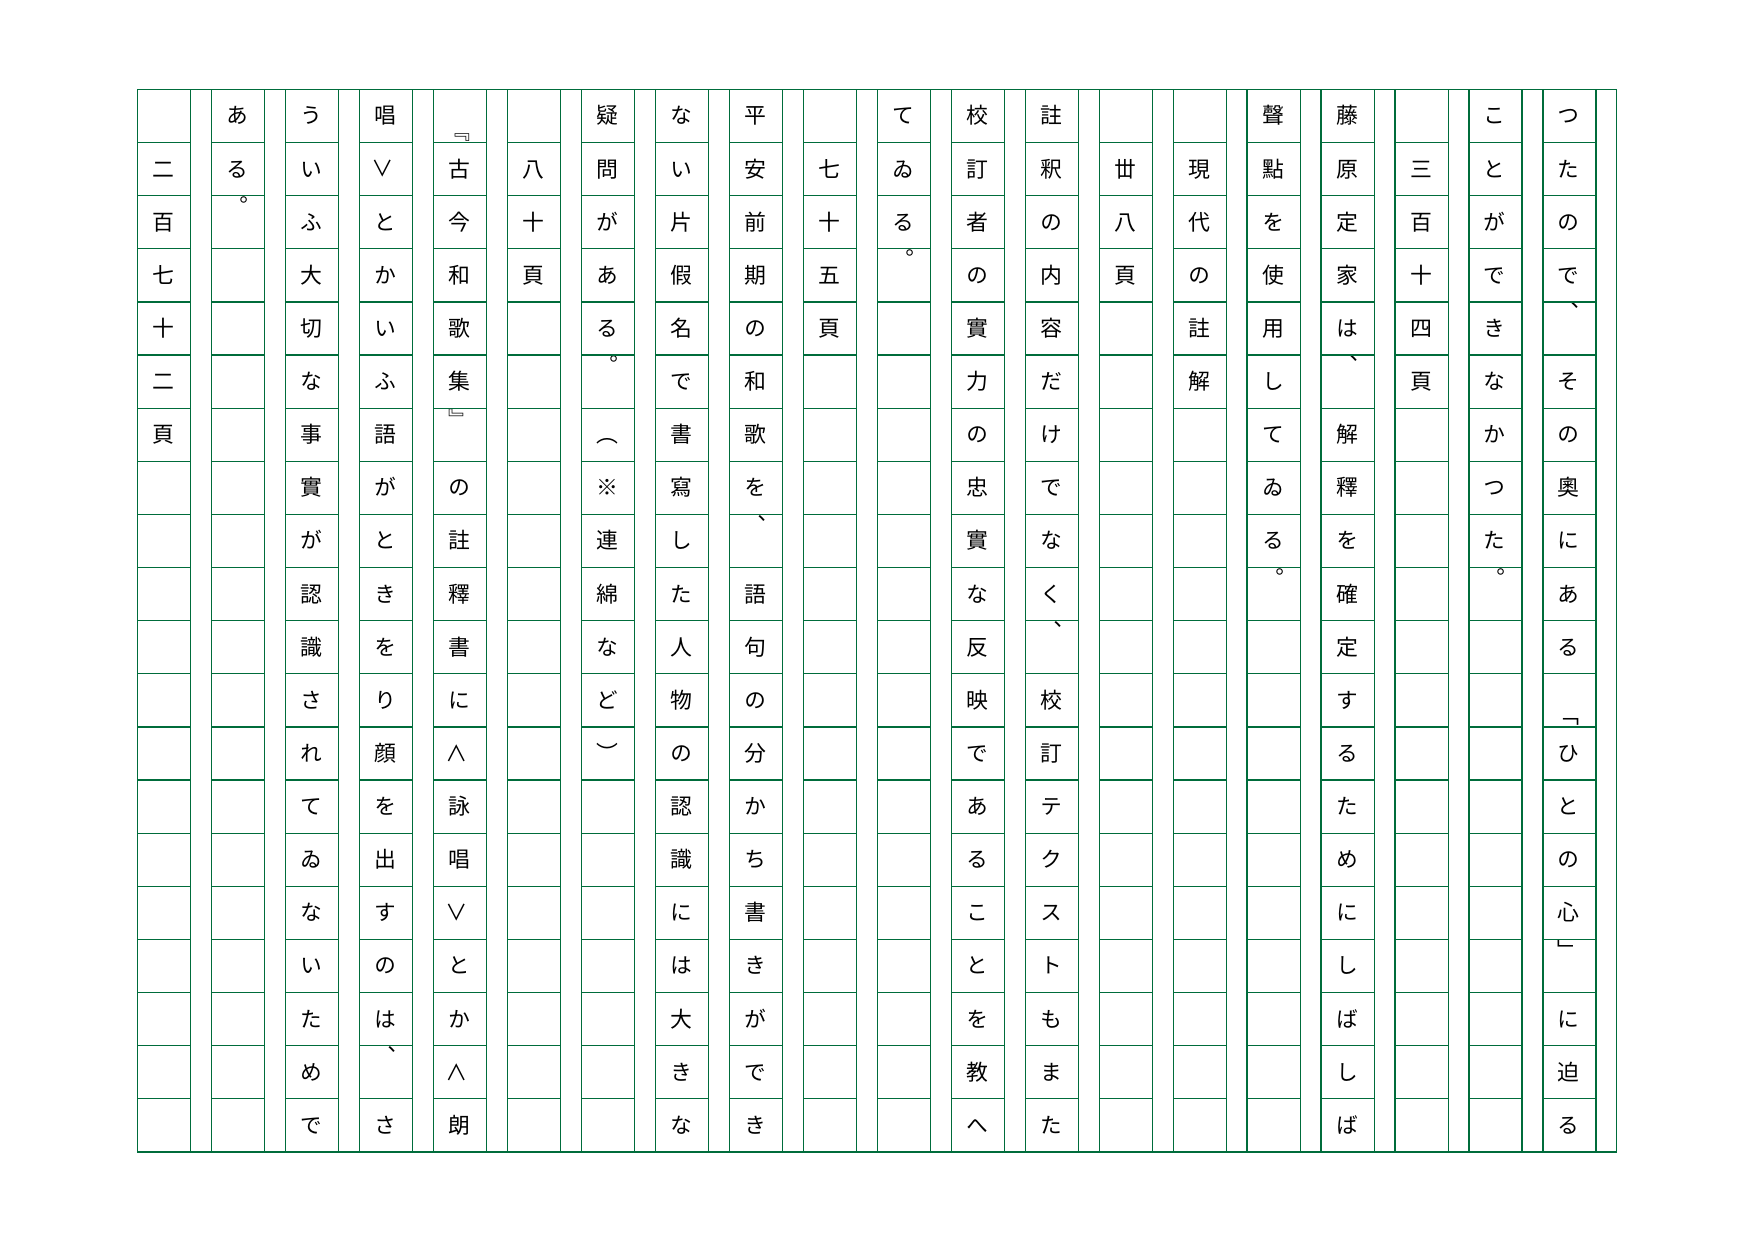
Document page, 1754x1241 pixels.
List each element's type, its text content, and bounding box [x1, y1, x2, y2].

text 十 [1396, 249, 1448, 301]
text 平安前期の和歌を、語句の分かち書きができない片假名で書寫した人物の認識には大きな疑問がある。（※連綿など） [582, 940, 634, 992]
text [1227, 90, 1246, 1151]
text 『古今和歌集』の註釋書に＜詠唱＞とか＜朗唱＞とかいふ語がときをり顔を出すのは、さういふ大切な事實が認識されてゐないためである。 [339, 90, 359, 1151]
text [138, 993, 190, 1045]
text 平安前期の和歌を、語句の分かち書きができない片假名で書寫した人物の認識には大きな疑問がある。（※連綿など） [730, 143, 782, 195]
text 『古今和歌集』の註釋書に＜詠唱＞とか＜朗唱＞とかいふ語がときをり顔を出すのは、さういふ大切な事實が認識されてゐないためである。 [286, 249, 338, 301]
text 註釈の内容だけでなく、校訂テクストもまた校訂者の實力の忠實な反映であることを教へ [952, 621, 1004, 673]
text 『古今和歌集』の註釋書に＜詠唱＞とか＜朗唱＞とかいふ語がときをり顔を出すのは、さういふ大切な事實が認識されてゐないためである。 [434, 834, 486, 886]
text 『古今和歌集』の註釋書に＜詠唱＞とか＜朗唱＞とかいふ語がときをり顔を出すのは、さういふ大切な事實が認識されてゐないためである。 [286, 621, 338, 673]
text 平安前期の和歌を、語句の分かち書きができない片假名で書寫した人物の認識には大きな疑問がある。（※連綿など） [730, 674, 782, 726]
text 頁 [1100, 249, 1152, 301]
text [138, 674, 190, 726]
text 『古今和歌集』の註釋書に＜詠唱＞とか＜朗唱＞とかいふ語がときをり顔を出すのは、さういふ大切な事實が認識されてゐないためである。 [360, 834, 412, 886]
text 藤原定家も、そして、以後の歌學者たちも、平安前期の和歌の基本構造を理解してゐなかつたので、その奧にある「ひとの心」に迫ることができなかつた。 [1470, 834, 1521, 886]
text 『古今和歌集』の註釋書に＜詠唱＞とか＜朗唱＞とかいふ語がときをり顔を出すのは、さういふ大切な事實が認識されてゐないためである。 [286, 515, 338, 567]
text 藤原定家は、解釋を確定するためにしばしば聲點を使用してゐる。 [1248, 621, 1300, 673]
text [508, 1099, 560, 1151]
text 『古今和歌集』の註釋書に＜詠唱＞とか＜朗唱＞とかいふ語がときをり顔を出すのは、さういふ大切な事實が認識されてゐないためである。 [434, 781, 486, 833]
text [878, 303, 930, 354]
text 『古今和歌集』の註釋書に＜詠唱＞とか＜朗唱＞とかいふ語がときをり顔を出すのは、さういふ大切な事實が認識されてゐないためである。 [434, 462, 486, 514]
text 『古今和歌集』の註釋書に＜詠唱＞とか＜朗唱＞とかいふ語がときをり顔を出すのは、さういふ大切な事實が認識されてゐないためである。 [286, 1046, 338, 1098]
text 『古今和歌集』の註釋書に＜詠唱＞とか＜朗唱＞とかいふ語がときをり顔を出すのは、さういふ大切な事實が認識されてゐないためである。 [212, 728, 264, 779]
text 『古今和歌集』の註釋書に＜詠唱＞とか＜朗唱＞とかいふ語がときをり顔を出すのは、さういふ大切な事實が認識されてゐないためである。 [360, 90, 412, 142]
text [1449, 90, 1468, 1151]
text 藤原定家は、解釋を確定するためにしばしば聲點を使用してゐる。 [1248, 728, 1300, 779]
text 註釈の内容だけでなく、校訂テクストもまた校訂者の實力の忠實な反映であることを教へ [1026, 409, 1078, 461]
text 藤原定家も、そして、以後の歌學者たちも、平安前期の和歌の基本構造を理解してゐなかつたので、その奧にある「ひとの心」に迫ることができなかつた。 [1544, 90, 1595, 142]
text 『古今和歌集』の註釋書に＜詠唱＞とか＜朗唱＞とかいふ語がときをり顔を出すのは、さういふ大切な事實が認識されてゐないためである。 [360, 781, 412, 833]
text 『古今和歌集』の註釋書に＜詠唱＞とか＜朗唱＞とかいふ語がときをり顔を出すのは、さういふ大切な事實が認識されてゐないためである。 [286, 356, 338, 408]
text [1396, 781, 1448, 833]
text 藤原定家も、そして、以後の歌學者たちも、平安前期の和歌の基本構造を理解してゐなかつたので、その奧にある「ひとの心」に迫ることができなかつた。 [1544, 728, 1595, 779]
text 平安前期の和歌を、語句の分かち書きができない片假名で書寫した人物の認識には大きな疑問がある。（※連綿など） [656, 887, 708, 939]
text 藤原定家は、解釋を確定するためにしばしば聲點を使用してゐる。 [1322, 1099, 1374, 1151]
text 註釈の内容だけでなく、校訂テクストもまた校訂者の實力の忠實な反映であることを教へ [1026, 356, 1078, 408]
text 註釈の内容だけでなく、校訂テクストもまた校訂者の實力の忠實な反映であることを教へ [952, 90, 1004, 142]
text 。 [878, 249, 930, 301]
text 註釈の内容だけでなく、校訂テクストもまた校訂者の實力の忠實な反映であることを教へ [1026, 993, 1078, 1045]
text [1174, 409, 1226, 461]
text [138, 90, 190, 142]
text [804, 834, 856, 886]
text 藤原定家も、そして、以後の歌學者たちも、平安前期の和歌の基本構造を理解してゐなかつたので、その奧にある「ひとの心」に迫ることができなかつた。 [1544, 993, 1595, 1045]
text 平安前期の和歌を、語句の分かち書きができない片假名で書寫した人物の認識には大きな疑問がある。（※連綿など） [582, 993, 634, 1045]
text [878, 940, 930, 992]
text 藤原定家も、そして、以後の歌學者たちも、平安前期の和歌の基本構造を理解してゐなかつたので、その奧にある「ひとの心」に迫ることができなかつた。 [1597, 90, 1616, 1151]
text [138, 462, 190, 514]
text 平安前期の和歌を、語句の分かち書きができない片假名で書寫した人物の認識には大きな疑問がある。（※連綿など） [656, 356, 708, 408]
text [1396, 462, 1448, 514]
text 『古今和歌集』の註釋書に＜詠唱＞とか＜朗唱＞とかいふ語がときをり顔を出すのは、さういふ大切な事實が認識されてゐないためである。 [212, 993, 264, 1045]
text 藤原定家は、解釋を確定するためにしばしば聲點を使用してゐる。 [1248, 196, 1300, 248]
text 『古今和歌集』の註釋書に＜詠唱＞とか＜朗唱＞とかいふ語がときをり顔を出すのは、さういふ大切な事實が認識されてゐないためである。 [360, 409, 412, 461]
text [1174, 462, 1226, 514]
text [1396, 887, 1448, 939]
text [878, 887, 930, 939]
text 藤原定家も、そして、以後の歌學者たちも、平安前期の和歌の基本構造を理解してゐなかつたので、その奧にある「ひとの心」に迫ることができなかつた。 [1470, 462, 1521, 514]
text 藤原定家も、そして、以後の歌學者たちも、平安前期の和歌の基本構造を理解してゐなかつたので、その奧にある「ひとの心」に迫ることができなかつた。 [1470, 621, 1521, 673]
text 平安前期の和歌を、語句の分かち書きができない片假名で書寫した人物の認識には大きな疑問がある。（※連綿など） [582, 1099, 634, 1151]
text 『古今和歌集』の註釋書に＜詠唱＞とか＜朗唱＞とかいふ語がときをり顔を出すのは、さういふ大切な事實が認識されてゐないためである。 [212, 90, 264, 142]
text 平安前期の和歌を、語句の分かち書きができない片假名で書寫した人物の認識には大きな疑問がある。（※連綿など） [656, 781, 708, 833]
text [878, 356, 930, 408]
text [508, 303, 560, 354]
text ゐ [878, 143, 930, 195]
text 註釈の内容だけでなく、校訂テクストもまた校訂者の實力の忠實な反映であることを教へ [1026, 462, 1078, 514]
text 註釈の内容だけでなく、校訂テクストもまた校訂者の實力の忠實な反映であることを教へ [952, 462, 1004, 514]
text 註釈の内容だけでなく、校訂テクストもまた校訂者の實力の忠實な反映であることを教へ [1026, 249, 1078, 301]
text 藤原定家は、解釋を確定するためにしばしば聲點を使用してゐる。 [1322, 621, 1374, 673]
text [1174, 728, 1226, 779]
text 平安前期の和歌を、語句の分かち書きができない片假名で書寫した人物の認識には大きな疑問がある。（※連綿など） [582, 249, 634, 301]
text 註釈の内容だけでなく、校訂テクストもまた校訂者の實力の忠實な反映であることを教へ [1026, 781, 1078, 833]
text 頁 [804, 303, 856, 354]
text 藤原定家も、そして、以後の歌學者たちも、平安前期の和歌の基本構造を理解してゐなかつたので、その奧にある「ひとの心」に迫ることができなかつた。 [1544, 303, 1595, 354]
text [508, 515, 560, 567]
text 平安前期の和歌を、語句の分かち書きができない片假名で書寫した人物の認識には大きな疑問がある。（※連綿など） [582, 1046, 634, 1098]
text 頁 [508, 249, 560, 301]
text [1174, 621, 1226, 673]
text 藤原定家は、解釋を確定するためにしばしば聲點を使用してゐる。 [1248, 515, 1300, 567]
text 註釈の内容だけでなく、校訂テクストもまた校訂者の實力の忠實な反映であることを教へ [952, 409, 1004, 461]
text て [878, 90, 930, 142]
text [804, 728, 856, 779]
text 藤原定家は、解釋を確定するためにしばしば聲點を使用してゐる。 [1248, 1099, 1300, 1151]
text [1100, 303, 1152, 354]
text 平安前期の和歌を、語句の分かち書きができない片假名で書寫した人物の認識には大きな疑問がある。（※連綿など） [656, 143, 708, 195]
text 『古今和歌集』の註釋書に＜詠唱＞とか＜朗唱＞とかいふ語がときをり顔を出すのは、さういふ大切な事實が認識されてゐないためである。 [212, 887, 264, 939]
text 『古今和歌集』の註釋書に＜詠唱＞とか＜朗唱＞とかいふ語がときをり顔を出すのは、さういふ大切な事實が認識されてゐないためである。 [360, 196, 412, 248]
text [138, 834, 190, 886]
text 註釈の内容だけでなく、校訂テクストもまた校訂者の實力の忠實な反映であることを教へ [1005, 90, 1025, 1151]
text [1100, 993, 1152, 1045]
text 藤原定家は、解釋を確定するためにしばしば聲點を使用してゐる。 [1248, 940, 1300, 992]
text 藤原定家は、解釋を確定するためにしばしば聲點を使用してゐる。 [1301, 90, 1320, 1151]
text [1174, 993, 1226, 1045]
text [1100, 515, 1152, 567]
text 藤原定家も、そして、以後の歌學者たちも、平安前期の和歌の基本構造を理解してゐなかつたので、その奧にある「ひとの心」に迫ることができなかつた。 [1544, 834, 1595, 886]
text 『古今和歌集』の註釋書に＜詠唱＞とか＜朗唱＞とかいふ語がときをり顔を出すのは、さういふ大切な事實が認識されてゐないためである。 [212, 462, 264, 514]
text 解 [1174, 356, 1226, 408]
text 丗 [1100, 143, 1152, 195]
text 藤原定家は、解釋を確定するためにしばしば聲點を使用してゐる。 [1322, 568, 1374, 620]
text 平安前期の和歌を、語句の分かち書きができない片假名で書寫した人物の認識には大きな疑問がある。（※連綿など） [783, 90, 803, 1151]
text 『古今和歌集』の註釋書に＜詠唱＞とか＜朗唱＞とかいふ語がときをり顔を出すのは、さういふ大切な事實が認識されてゐないためである。 [286, 462, 338, 514]
text 藤原定家は、解釋を確定するためにしばしば聲點を使用してゐる。 [1322, 781, 1374, 833]
text [508, 728, 560, 779]
text 藤原定家は、解釋を確定するためにしばしば聲點を使用してゐる。 [1322, 249, 1374, 301]
text 平安前期の和歌を、語句の分かち書きができない片假名で書寫した人物の認識には大きな疑問がある。（※連綿など） [730, 834, 782, 886]
text 註釈の内容だけでなく、校訂テクストもまた校訂者の實力の忠實な反映であることを教へ [1026, 728, 1078, 779]
text 藤原定家は、解釋を確定するためにしばしば聲點を使用してゐる。 [1248, 303, 1300, 354]
text 註釈の内容だけでなく、校訂テクストもまた校訂者の實力の忠實な反映であることを教へ [952, 887, 1004, 939]
text 藤原定家も、そして、以後の歌學者たちも、平安前期の和歌の基本構造を理解してゐなかつたので、その奧にある「ひとの心」に迫ることができなかつた。 [1470, 90, 1521, 142]
text 藤原定家は、解釋を確定するためにしばしば聲點を使用してゐる。 [1248, 409, 1300, 461]
text [508, 887, 560, 939]
text 藤原定家も、そして、以後の歌學者たちも、平安前期の和歌の基本構造を理解してゐなかつたので、その奧にある「ひとの心」に迫ることができなかつた。 [1544, 356, 1595, 408]
text 『古今和歌集』の註釋書に＜詠唱＞とか＜朗唱＞とかいふ語がときをり顔を出すのは、さういふ大切な事實が認識されてゐないためである。 [434, 621, 486, 673]
text [804, 674, 856, 726]
text [804, 887, 856, 939]
text 註釈の内容だけでなく、校訂テクストもまた校訂者の實力の忠實な反映であることを教へ [1026, 834, 1078, 886]
text [1174, 940, 1226, 992]
text 藤原定家も、そして、以後の歌學者たちも、平安前期の和歌の基本構造を理解してゐなかつたので、その奧にある「ひとの心」に迫ることができなかつた。 [1544, 462, 1595, 514]
text 平安前期の和歌を、語句の分かち書きができない片假名で書寫した人物の認識には大きな疑問がある。（※連綿など） [656, 409, 708, 461]
text 藤原定家も、そして、以後の歌學者たちも、平安前期の和歌の基本構造を理解してゐなかつたので、その奧にある「ひとの心」に迫ることができなかつた。 [1544, 621, 1595, 673]
text 『古今和歌集』の註釋書に＜詠唱＞とか＜朗唱＞とかいふ語がときをり顔を出すのは、さういふ大切な事實が認識されてゐないためである。 [212, 196, 264, 248]
text 『古今和歌集』の註釋書に＜詠唱＞とか＜朗唱＞とかいふ語がときをり顔を出すのは、さういふ大切な事實が認識されてゐないためである。 [360, 568, 412, 620]
text [804, 940, 856, 992]
text [804, 515, 856, 567]
text 藤原定家は、解釋を確定するためにしばしば聲點を使用してゐる。 [1322, 1046, 1374, 1098]
text 藤原定家も、そして、以後の歌學者たちも、平安前期の和歌の基本構造を理解してゐなかつたので、その奧にある「ひとの心」に迫ることができなかつた。 [1544, 249, 1595, 301]
text る [878, 196, 930, 248]
text 八 [508, 143, 560, 195]
text 藤原定家も、そして、以後の歌學者たちも、平安前期の和歌の基本構造を理解してゐなかつたので、その奧にある「ひとの心」に迫ることができなかつた。 [1470, 303, 1521, 354]
text [804, 1099, 856, 1151]
text [1174, 1046, 1226, 1098]
text 『古今和歌集』の註釋書に＜詠唱＞とか＜朗唱＞とかいふ語がときをり顔を出すのは、さういふ大切な事實が認識されてゐないためである。 [286, 303, 338, 354]
text 『古今和歌集』の註釋書に＜詠唱＞とか＜朗唱＞とかいふ語がときをり顔を出すのは、さういふ大切な事實が認識されてゐないためである。 [286, 196, 338, 248]
text 註釈の内容だけでなく、校訂テクストもまた校訂者の實力の忠實な反映であることを教へ [952, 196, 1004, 248]
text 『古今和歌集』の註釋書に＜詠唱＞とか＜朗唱＞とかいふ語がときをり顔を出すのは、さういふ大切な事實が認識されてゐないためである。 [286, 834, 338, 886]
text 藤原定家は、解釋を確定するためにしばしば聲點を使用してゐる。 [1248, 674, 1300, 726]
text 『古今和歌集』の註釋書に＜詠唱＞とか＜朗唱＞とかいふ語がときをり顔を出すのは、さういふ大切な事實が認識されてゐないためである。 [360, 515, 412, 567]
text [138, 1099, 190, 1151]
text 平安前期の和歌を、語句の分かち書きができない片假名で書寫した人物の認識には大きな疑問がある。（※連綿など） [656, 674, 708, 726]
text 平安前期の和歌を、語句の分かち書きができない片假名で書寫した人物の認識には大きな疑問がある。（※連綿など） [656, 1099, 708, 1151]
text [1396, 515, 1448, 567]
text [508, 940, 560, 992]
text 藤原定家は、解釋を確定するためにしばしば聲點を使用してゐる。 [1248, 568, 1300, 620]
text [1174, 568, 1226, 620]
text 註釈の内容だけでなく、校訂テクストもまた校訂者の實力の忠實な反映であることを教へ [952, 834, 1004, 886]
text [878, 409, 930, 461]
text [1396, 409, 1448, 461]
text 平安前期の和歌を、語句の分かち書きができない片假名で書寫した人物の認識には大きな疑問がある。（※連綿など） [582, 356, 634, 408]
text 『古今和歌集』の註釋書に＜詠唱＞とか＜朗唱＞とかいふ語がときをり顔を出すのは、さういふ大切な事實が認識されてゐないためである。 [360, 249, 412, 301]
text 平安前期の和歌を、語句の分かち書きができない片假名で書寫した人物の認識には大きな疑問がある。（※連綿など） [582, 143, 634, 195]
text 藤原定家も、そして、以後の歌學者たちも、平安前期の和歌の基本構造を理解してゐなかつたので、その奧にある「ひとの心」に迫ることができなかつた。 [1523, 90, 1542, 1151]
text 平安前期の和歌を、語句の分かち書きができない片假名で書寫した人物の認識には大きな疑問がある。（※連綿など） [730, 1099, 782, 1151]
text 十 [804, 196, 856, 248]
text 七 [804, 143, 856, 195]
text 平安前期の和歌を、語句の分かち書きができない片假名で書寫した人物の認識には大きな疑問がある。（※連綿など） [582, 409, 634, 461]
text 『古今和歌集』の註釋書に＜詠唱＞とか＜朗唱＞とかいふ語がときをり顔を出すのは、さういふ大切な事實が認識されてゐないためである。 [360, 1099, 412, 1151]
text 藤原定家は、解釋を確定するためにしばしば聲點を使用してゐる。 [1248, 887, 1300, 939]
text 藤原定家も、そして、以後の歌學者たちも、平安前期の和歌の基本構造を理解してゐなかつたので、その奧にある「ひとの心」に迫ることができなかつた。 [1544, 1046, 1595, 1098]
text [508, 1046, 560, 1098]
text 『古今和歌集』の註釋書に＜詠唱＞とか＜朗唱＞とかいふ語がときをり顔を出すのは、さういふ大切な事實が認識されてゐないためである。 [360, 621, 412, 673]
text [1174, 674, 1226, 726]
text 『古今和歌集』の註釋書に＜詠唱＞とか＜朗唱＞とかいふ語がときをり顔を出すのは、さういふ大切な事實が認識されてゐないためである。 [434, 993, 486, 1045]
text 平安前期の和歌を、語句の分かち書きができない片假名で書寫した人物の認識には大きな疑問がある。（※連綿など） [656, 1046, 708, 1098]
text 平安前期の和歌を、語句の分かち書きができない片假名で書寫した人物の認識には大きな疑問がある。（※連綿など） [656, 621, 708, 673]
text 藤原定家は、解釋を確定するためにしばしば聲點を使用してゐる。 [1248, 249, 1300, 301]
text 平安前期の和歌を、語句の分かち書きができない片假名で書寫した人物の認識には大きな疑問がある。（※連綿など） [730, 887, 782, 939]
text 『古今和歌集』の註釋書に＜詠唱＞とか＜朗唱＞とかいふ語がときをり顔を出すのは、さういふ大切な事實が認識されてゐないためである。 [286, 993, 338, 1045]
text [878, 462, 930, 514]
text 藤原定家も、そして、以後の歌學者たちも、平安前期の和歌の基本構造を理解してゐなかつたので、その奧にある「ひとの心」に迫ることができなかつた。 [1544, 940, 1595, 992]
text 三 [1396, 143, 1448, 195]
text [878, 621, 930, 673]
text 藤原定家も、そして、以後の歌學者たちも、平安前期の和歌の基本構造を理解してゐなかつたので、その奧にある「ひとの心」に迫ることができなかつた。 [1470, 781, 1521, 833]
text [931, 90, 951, 1151]
text [1174, 515, 1226, 567]
text 『古今和歌集』の註釋書に＜詠唱＞とか＜朗唱＞とかいふ語がときをり顔を出すのは、さういふ大切な事實が認識されてゐないためである。 [434, 674, 486, 726]
text 註釈の内容だけでなく、校訂テクストもまた校訂者の實力の忠實な反映であることを教へ [1026, 621, 1078, 673]
text 『古今和歌集』の註釋書に＜詠唱＞とか＜朗唱＞とかいふ語がときをり顔を出すのは、さういふ大切な事實が認識されてゐないためである。 [212, 1046, 264, 1098]
text 『古今和歌集』の註釋書に＜詠唱＞とか＜朗唱＞とかいふ語がときをり顔を出すのは、さういふ大切な事實が認識されてゐないためである。 [434, 515, 486, 567]
text [191, 90, 211, 1151]
text [878, 834, 930, 886]
text 『古今和歌集』の註釋書に＜詠唱＞とか＜朗唱＞とかいふ語がときをり顔を出すのは、さういふ大切な事實が認識されてゐないためである。 [212, 1099, 264, 1151]
text 『古今和歌集』の註釋書に＜詠唱＞とか＜朗唱＞とかいふ語がときをり顔を出すのは、さういふ大切な事實が認識されてゐないためである。 [212, 143, 264, 195]
text [508, 90, 560, 142]
text 八 [1100, 196, 1152, 248]
text 註釈の内容だけでなく、校訂テクストもまた校訂者の實力の忠實な反映であることを教へ [952, 993, 1004, 1045]
text 註釈の内容だけでなく、校訂テクストもまた校訂者の實力の忠實な反映であることを教へ [1079, 90, 1099, 1151]
text 藤原定家も、そして、以後の歌學者たちも、平安前期の和歌の基本構造を理解してゐなかつたので、その奧にある「ひとの心」に迫ることができなかつた。 [1470, 674, 1521, 726]
text 平安前期の和歌を、語句の分かち書きができない片假名で書寫した人物の認識には大きな疑問がある。（※連綿など） [582, 781, 634, 833]
text 註釈の内容だけでなく、校訂テクストもまた校訂者の實力の忠實な反映であることを教へ [952, 249, 1004, 301]
text 平安前期の和歌を、語句の分かち書きができない片假名で書寫した人物の認識には大きな疑問がある。（※連綿など） [730, 90, 782, 142]
text [804, 409, 856, 461]
text 十 [508, 196, 560, 248]
text 『古今和歌集』の註釋書に＜詠唱＞とか＜朗唱＞とかいふ語がときをり顔を出すのは、さういふ大切な事實が認識されてゐないためである。 [212, 674, 264, 726]
text [804, 90, 856, 142]
text 藤原定家は、解釋を確定するためにしばしば聲點を使用してゐる。 [1322, 143, 1374, 195]
text 平安前期の和歌を、語句の分かち書きができない片假名で書寫した人物の認識には大きな疑問がある。（※連綿など） [709, 90, 729, 1151]
text 平安前期の和歌を、語句の分かち書きができない片假名で書寫した人物の認識には大きな疑問がある。（※連綿など） [635, 90, 655, 1151]
text [1396, 1099, 1448, 1151]
text 藤原定家は、解釋を確定するためにしばしば聲點を使用してゐる。 [1248, 781, 1300, 833]
text 藤原定家も、そして、以後の歌學者たちも、平安前期の和歌の基本構造を理解してゐなかつたので、その奧にある「ひとの心」に迫ることができなかつた。 [1470, 143, 1521, 195]
text 註釈の内容だけでなく、校訂テクストもまた校訂者の實力の忠實な反映であることを教へ [952, 1046, 1004, 1098]
text 註釈の内容だけでなく、校訂テクストもまた校訂者の實力の忠實な反映であることを教へ [952, 781, 1004, 833]
text 『古今和歌集』の註釋書に＜詠唱＞とか＜朗唱＞とかいふ語がときをり顔を出すのは、さういふ大切な事實が認識されてゐないためである。 [212, 249, 264, 301]
text 藤原定家も、そして、以後の歌學者たちも、平安前期の和歌の基本構造を理解してゐなかつたので、その奧にある「ひとの心」に迫ることができなかつた。 [1470, 887, 1521, 939]
text [1100, 728, 1152, 779]
text 『古今和歌集』の註釋書に＜詠唱＞とか＜朗唱＞とかいふ語がときをり顔を出すのは、さういふ大切な事實が認識されてゐないためである。 [360, 940, 412, 992]
text 藤原定家も、そして、以後の歌學者たちも、平安前期の和歌の基本構造を理解してゐなかつたので、その奧にある「ひとの心」に迫ることができなかつた。 [1544, 143, 1595, 195]
text 平安前期の和歌を、語句の分かち書きができない片假名で書寫した人物の認識には大きな疑問がある。（※連綿など） [730, 515, 782, 567]
text [138, 621, 190, 673]
text 平安前期の和歌を、語句の分かち書きができない片假名で書寫した人物の認識には大きな疑問がある。（※連綿など） [582, 462, 634, 514]
text 平安前期の和歌を、語句の分かち書きができない片假名で書寫した人物の認識には大きな疑問がある。（※連綿など） [730, 249, 782, 301]
text 藤原定家は、解釋を確定するためにしばしば聲點を使用してゐる。 [1248, 993, 1300, 1045]
text 註釈の内容だけでなく、校訂テクストもまた校訂者の實力の忠實な反映であることを教へ [1026, 1099, 1078, 1151]
text [857, 90, 877, 1151]
text 『古今和歌集』の註釋書に＜詠唱＞とか＜朗唱＞とかいふ語がときをり顔を出すのは、さういふ大切な事實が認識されてゐないためである。 [212, 834, 264, 886]
text [1396, 90, 1448, 142]
text 平安前期の和歌を、語句の分かち書きができない片假名で書寫した人物の認識には大きな疑問がある。（※連綿など） [656, 993, 708, 1045]
text 平安前期の和歌を、語句の分かち書きができない片假名で書寫した人物の認識には大きな疑問がある。（※連綿など） [582, 887, 634, 939]
text [1100, 356, 1152, 408]
text [1100, 834, 1152, 886]
text [508, 834, 560, 886]
text 平安前期の和歌を、語句の分かち書きができない片假名で書寫した人物の認識には大きな疑問がある。（※連綿など） [730, 356, 782, 408]
text 『古今和歌集』の註釋書に＜詠唱＞とか＜朗唱＞とかいふ語がときをり顔を出すのは、さういふ大切な事實が認識されてゐないためである。 [434, 728, 486, 779]
text 藤原定家も、そして、以後の歌學者たちも、平安前期の和歌の基本構造を理解してゐなかつたので、その奧にある「ひとの心」に迫ることができなかつた。 [1470, 196, 1521, 248]
text 『古今和歌集』の註釋書に＜詠唱＞とか＜朗唱＞とかいふ語がときをり顔を出すのは、さういふ大切な事實が認識されてゐないためである。 [286, 1099, 338, 1151]
text 『古今和歌集』の註釋書に＜詠唱＞とか＜朗唱＞とかいふ語がときをり顔を出すのは、さういふ大切な事實が認識されてゐないためである。 [286, 781, 338, 833]
text [1100, 409, 1152, 461]
text 藤原定家は、解釋を確定するためにしばしば聲點を使用してゐる。 [1248, 356, 1300, 408]
text 『古今和歌集』の註釋書に＜詠唱＞とか＜朗唱＞とかいふ語がときをり顔を出すのは、さういふ大切な事實が認識されてゐないためである。 [434, 249, 486, 301]
text 藤原定家は、解釋を確定するためにしばしば聲點を使用してゐる。 [1375, 90, 1394, 1151]
text 註釈の内容だけでなく、校訂テクストもまた校訂者の實力の忠實な反映であることを教へ [1026, 515, 1078, 567]
text 平安前期の和歌を、語句の分かち書きができない片假名で書寫した人物の認識には大きな疑問がある。（※連綿など） [656, 196, 708, 248]
text 註釈の内容だけでなく、校訂テクストもまた校訂者の實力の忠實な反映であることを教へ [1026, 303, 1078, 354]
text 註釈の内容だけでなく、校訂テクストもまた校訂者の實力の忠實な反映であることを教へ [1026, 143, 1078, 195]
text [138, 1046, 190, 1098]
text 『古今和歌集』の註釋書に＜詠唱＞とか＜朗唱＞とかいふ語がときをり顔を出すのは、さういふ大切な事實が認識されてゐないためである。 [434, 568, 486, 620]
text [1396, 834, 1448, 886]
text 平安前期の和歌を、語句の分かち書きができない片假名で書寫した人物の認識には大きな疑問がある。（※連綿など） [582, 621, 634, 673]
text 藤原定家は、解釋を確定するためにしばしば聲點を使用してゐる。 [1322, 515, 1374, 567]
text 『古今和歌集』の註釋書に＜詠唱＞とか＜朗唱＞とかいふ語がときをり顔を出すのは、さういふ大切な事實が認識されてゐないためである。 [212, 356, 264, 408]
text 『古今和歌集』の註釋書に＜詠唱＞とか＜朗唱＞とかいふ語がときをり顔を出すのは、さういふ大切な事實が認識されてゐないためである。 [434, 887, 486, 939]
text 『古今和歌集』の註釋書に＜詠唱＞とか＜朗唱＞とかいふ語がときをり顔を出すのは、さういふ大切な事實が認識されてゐないためである。 [212, 781, 264, 833]
text 現 [1174, 143, 1226, 195]
text [878, 568, 930, 620]
text 平安前期の和歌を、語句の分かち書きができない片假名で書寫した人物の認識には大きな疑問がある。（※連綿など） [582, 728, 634, 779]
text 七 [138, 249, 190, 301]
text 平安前期の和歌を、語句の分かち書きができない片假名で書寫した人物の認識には大きな疑問がある。（※連綿など） [656, 940, 708, 992]
text 平安前期の和歌を、語句の分かち書きができない片假名で書寫した人物の認識には大きな疑問がある。（※連綿など） [730, 462, 782, 514]
text 藤原定家は、解釋を確定するためにしばしば聲點を使用してゐる。 [1322, 303, 1374, 354]
text 平安前期の和歌を、語句の分かち書きができない片假名で書寫した人物の認識には大きな疑問がある。（※連綿など） [656, 249, 708, 301]
text 『古今和歌集』の註釋書に＜詠唱＞とか＜朗唱＞とかいふ語がときをり顔を出すのは、さういふ大切な事實が認識されてゐないためである。 [413, 90, 433, 1151]
text 五 [804, 249, 856, 301]
text [878, 993, 930, 1045]
text 藤原定家も、そして、以後の歌學者たちも、平安前期の和歌の基本構造を理解してゐなかつたので、その奧にある「ひとの心」に迫ることができなかつた。 [1544, 674, 1595, 726]
text [804, 781, 856, 833]
text [1396, 728, 1448, 779]
text 『古今和歌集』の註釋書に＜詠唱＞とか＜朗唱＞とかいふ語がときをり顔を出すのは、さういふ大切な事實が認識されてゐないためである。 [212, 940, 264, 992]
text 『古今和歌集』の註釋書に＜詠唱＞とか＜朗唱＞とかいふ語がときをり顔を出すのは、さういふ大切な事實が認識されてゐないためである。 [360, 674, 412, 726]
text 藤原定家も、そして、以後の歌學者たちも、平安前期の和歌の基本構造を理解してゐなかつたので、その奧にある「ひとの心」に迫ることができなかつた。 [1470, 568, 1521, 620]
text 平安前期の和歌を、語句の分かち書きができない片假名で書寫した人物の認識には大きな疑問がある。（※連綿など） [656, 90, 708, 142]
text [508, 781, 560, 833]
text 平安前期の和歌を、語句の分かち書きができない片假名で書寫した人物の認識には大きな疑問がある。（※連綿など） [582, 674, 634, 726]
text 藤原定家も、そして、以後の歌學者たちも、平安前期の和歌の基本構造を理解してゐなかつたので、その奧にある「ひとの心」に迫ることができなかつた。 [1470, 515, 1521, 567]
text [1100, 940, 1152, 992]
text [1396, 674, 1448, 726]
text [138, 940, 190, 992]
text [508, 356, 560, 408]
text 註釈の内容だけでなく、校訂テクストもまた校訂者の實力の忠實な反映であることを教へ [952, 728, 1004, 779]
text 『古今和歌集』の註釋書に＜詠唱＞とか＜朗唱＞とかいふ語がときをり顔を出すのは、さういふ大切な事實が認識されてゐないためである。 [360, 303, 412, 354]
text [138, 728, 190, 779]
text 『古今和歌集』の註釋書に＜詠唱＞とか＜朗唱＞とかいふ語がときをり顔を出すのは、さういふ大切な事實が認識されてゐないためである。 [286, 887, 338, 939]
text 藤原定家も、そして、以後の歌學者たちも、平安前期の和歌の基本構造を理解してゐなかつたので、その奧にある「ひとの心」に迫ることができなかつた。 [1470, 249, 1521, 301]
text [804, 356, 856, 408]
text 藤原定家は、解釋を確定するためにしばしば聲點を使用してゐる。 [1322, 196, 1374, 248]
text [1174, 90, 1226, 142]
text 藤原定家も、そして、以後の歌學者たちも、平安前期の和歌の基本構造を理解してゐなかつたので、その奧にある「ひとの心」に迫ることができなかつた。 [1470, 356, 1521, 408]
text [1100, 781, 1152, 833]
text [138, 568, 190, 620]
text 註釈の内容だけでなく、校訂テクストもまた校訂者の實力の忠實な反映であることを教へ [1026, 1046, 1078, 1098]
text [878, 674, 930, 726]
text 『古今和歌集』の註釋書に＜詠唱＞とか＜朗唱＞とかいふ語がときをり顔を出すのは、さういふ大切な事實が認識されてゐないためである。 [434, 90, 486, 142]
text 平安前期の和歌を、語句の分かち書きができない片假名で書寫した人物の認識には大きな疑問がある。（※連綿など） [730, 409, 782, 461]
text 藤原定家も、そして、以後の歌學者たちも、平安前期の和歌の基本構造を理解してゐなかつたので、その奧にある「ひとの心」に迫ることができなかつた。 [1470, 728, 1521, 779]
text [804, 568, 856, 620]
text 註釈の内容だけでなく、校訂テクストもまた校訂者の實力の忠實な反映であることを教へ [952, 568, 1004, 620]
text 藤原定家も、そして、以後の歌學者たちも、平安前期の和歌の基本構造を理解してゐなかつたので、その奧にある「ひとの心」に迫ることができなかつた。 [1544, 1099, 1595, 1151]
text [1174, 781, 1226, 833]
text [1396, 940, 1448, 992]
text 註釈の内容だけでなく、校訂テクストもまた校訂者の實力の忠實な反映であることを教へ [1026, 196, 1078, 248]
text [878, 515, 930, 567]
text 註釈の内容だけでなく、校訂テクストもまた校訂者の實力の忠實な反映であることを教へ [1026, 90, 1078, 142]
text [1100, 462, 1152, 514]
text 平安前期の和歌を、語句の分かち書きができない片假名で書寫した人物の認識には大きな疑問がある。（※連綿など） [656, 568, 708, 620]
text 平安前期の和歌を、語句の分かち書きができない片假名で書寫した人物の認識には大きな疑問がある。（※連綿など） [730, 303, 782, 354]
text 註釈の内容だけでなく、校訂テクストもまた校訂者の實力の忠實な反映であることを教へ [952, 940, 1004, 992]
text 藤原定家は、解釋を確定するためにしばしば聲點を使用してゐる。 [1322, 728, 1374, 779]
text [1174, 887, 1226, 939]
text [508, 674, 560, 726]
text 藤原定家は、解釋を確定するためにしばしば聲點を使用してゐる。 [1322, 409, 1374, 461]
text 『古今和歌集』の註釋書に＜詠唱＞とか＜朗唱＞とかいふ語がときをり顔を出すのは、さういふ大切な事實が認識されてゐないためである。 [434, 143, 486, 195]
text 藤原定家も、そして、以後の歌學者たちも、平安前期の和歌の基本構造を理解してゐなかつたので、その奧にある「ひとの心」に迫ることができなかつた。 [1544, 196, 1595, 248]
text 平安前期の和歌を、語句の分かち書きができない片假名で書寫した人物の認識には大きな疑問がある。（※連綿など） [582, 196, 634, 248]
text 藤原定家は、解釋を確定するためにしばしば聲點を使用してゐる。 [1322, 462, 1374, 514]
text 『古今和歌集』の註釋書に＜詠唱＞とか＜朗唱＞とかいふ語がときをり顔を出すのは、さういふ大切な事實が認識されてゐないためである。 [286, 409, 338, 461]
text [1100, 90, 1152, 142]
text 『古今和歌集』の註釋書に＜詠唱＞とか＜朗唱＞とかいふ語がときをり顔を出すのは、さういふ大切な事實が認識されてゐないためである。 [212, 409, 264, 461]
text [1100, 887, 1152, 939]
text 『古今和歌集』の註釋書に＜詠唱＞とか＜朗唱＞とかいふ語がときをり顔を出すのは、さういふ大切な事實が認識されてゐないためである。 [360, 993, 412, 1045]
text [508, 568, 560, 620]
text 『古今和歌集』の註釋書に＜詠唱＞とか＜朗唱＞とかいふ語がときをり顔を出すのは、さういふ大切な事實が認識されてゐないためである。 [434, 1099, 486, 1151]
text 『古今和歌集』の註釋書に＜詠唱＞とか＜朗唱＞とかいふ語がときをり顔を出すのは、さういふ大切な事實が認識されてゐないためである。 [286, 940, 338, 992]
text 頁 [1396, 356, 1448, 408]
text 藤原定家は、解釋を確定するためにしばしば聲點を使用してゐる。 [1322, 90, 1374, 142]
text 註釈の内容だけでなく、校訂テクストもまた校訂者の實力の忠實な反映であることを教へ [952, 303, 1004, 354]
text 註釈の内容だけでなく、校訂テクストもまた校訂者の實力の忠實な反映であることを教へ [952, 674, 1004, 726]
text [138, 781, 190, 833]
text 平安前期の和歌を、語句の分かち書きができない片假名で書寫した人物の認識には大きな疑問がある。（※連綿など） [656, 834, 708, 886]
text [804, 1046, 856, 1098]
text 註釈の内容だけでなく、校訂テクストもまた校訂者の實力の忠實な反映であることを教へ [952, 143, 1004, 195]
text 平安前期の和歌を、語句の分かち書きができない片假名で書寫した人物の認識には大きな疑問がある。（※連綿など） [656, 303, 708, 354]
text 藤原定家も、そして、以後の歌學者たちも、平安前期の和歌の基本構造を理解してゐなかつたので、その奧にある「ひとの心」に迫ることができなかつた。 [1470, 1099, 1521, 1151]
text 平安前期の和歌を、語句の分かち書きができない片假名で書寫した人物の認識には大きな疑問がある。（※連綿など） [730, 781, 782, 833]
text [1174, 1099, 1226, 1151]
text [1396, 621, 1448, 673]
text [804, 462, 856, 514]
text 『古今和歌集』の註釋書に＜詠唱＞とか＜朗唱＞とかいふ語がときをり顔を出すのは、さういふ大切な事實が認識されてゐないためである。 [265, 90, 285, 1151]
text 藤原定家も、そして、以後の歌學者たちも、平安前期の和歌の基本構造を理解してゐなかつたので、その奧にある「ひとの心」に迫ることができなかつた。 [1470, 993, 1521, 1045]
text [508, 409, 560, 461]
text 『古今和歌集』の註釋書に＜詠唱＞とか＜朗唱＞とかいふ語がときをり顔を出すのは、さういふ大切な事實が認識されてゐないためである。 [212, 303, 264, 354]
text 平安前期の和歌を、語句の分かち書きができない片假名で書寫した人物の認識には大きな疑問がある。（※連綿など） [730, 196, 782, 248]
text 二 [138, 356, 190, 408]
text 百 [1396, 196, 1448, 248]
text 註釈の内容だけでなく、校訂テクストもまた校訂者の實力の忠實な反映であることを教へ [1026, 674, 1078, 726]
text [804, 621, 856, 673]
text [878, 781, 930, 833]
text 四 [1396, 303, 1448, 354]
text 藤原定家も、そして、以後の歌學者たちも、平安前期の和歌の基本構造を理解してゐなかつたので、その奧にある「ひとの心」に迫ることができなかつた。 [1544, 781, 1595, 833]
text 平安前期の和歌を、語句の分かち書きができない片假名で書寫した人物の認識には大きな疑問がある。（※連綿など） [730, 728, 782, 779]
text [1100, 568, 1152, 620]
text 『古今和歌集』の註釋書に＜詠唱＞とか＜朗唱＞とかいふ語がときをり顔を出すのは、さういふ大切な事實が認識されてゐないためである。 [286, 728, 338, 779]
text 平安前期の和歌を、語句の分かち書きができない片假名で書寫した人物の認識には大きな疑問がある。（※連綿など） [656, 728, 708, 779]
text [508, 621, 560, 673]
text 『古今和歌集』の註釋書に＜詠唱＞とか＜朗唱＞とかいふ語がときをり顔を出すのは、さういふ大切な事實が認識されてゐないためである。 [360, 462, 412, 514]
text 藤原定家は、解釋を確定するためにしばしば聲點を使用してゐる。 [1322, 834, 1374, 886]
text [878, 728, 930, 779]
text 十 [138, 303, 190, 354]
text 百 [138, 196, 190, 248]
text [508, 993, 560, 1045]
text [1396, 993, 1448, 1045]
text 平安前期の和歌を、語句の分かち書きができない片假名で書寫した人物の認識には大きな疑問がある。（※連綿など） [656, 515, 708, 567]
text 平安前期の和歌を、語句の分かち書きができない片假名で書寫した人物の認識には大きな疑問がある。（※連綿など） [730, 1046, 782, 1098]
text [1153, 90, 1173, 1151]
text 藤原定家も、そして、以後の歌學者たちも、平安前期の和歌の基本構造を理解してゐなかつたので、その奧にある「ひとの心」に迫ることができなかつた。 [1544, 887, 1595, 939]
text 『古今和歌集』の註釋書に＜詠唱＞とか＜朗唱＞とかいふ語がときをり顔を出すのは、さういふ大切な事實が認識されてゐないためである。 [487, 90, 507, 1151]
text [1100, 674, 1152, 726]
text 藤原定家も、そして、以後の歌學者たちも、平安前期の和歌の基本構造を理解してゐなかつたので、その奧にある「ひとの心」に迫ることができなかつた。 [1470, 1046, 1521, 1098]
text 藤原定家は、解釋を確定するためにしばしば聲點を使用してゐる。 [1322, 674, 1374, 726]
text 『古今和歌集』の註釋書に＜詠唱＞とか＜朗唱＞とかいふ語がときをり顔を出すのは、さういふ大切な事實が認識されてゐないためである。 [434, 356, 486, 408]
text 『古今和歌集』の註釋書に＜詠唱＞とか＜朗唱＞とかいふ語がときをり顔を出すのは、さういふ大切な事實が認識されてゐないためである。 [360, 356, 412, 408]
text 『古今和歌集』の註釋書に＜詠唱＞とか＜朗唱＞とかいふ語がときをり顔を出すのは、さういふ大切な事實が認識されてゐないためである。 [434, 409, 486, 461]
text 平安前期の和歌を、語句の分かち書きができない片假名で書寫した人物の認識には大きな疑問がある。（※連綿など） [582, 90, 634, 142]
text 註 [1174, 303, 1226, 354]
text 『古今和歌集』の註釋書に＜詠唱＞とか＜朗唱＞とかいふ語がときをり顔を出すのは、さういふ大切な事實が認識されてゐないためである。 [212, 621, 264, 673]
text 藤原定家は、解釋を確定するためにしばしば聲點を使用してゐる。 [1322, 940, 1374, 992]
text 平安前期の和歌を、語句の分かち書きができない片假名で書寫した人物の認識には大きな疑問がある。（※連綿など） [730, 993, 782, 1045]
text [561, 90, 581, 1151]
text [804, 993, 856, 1045]
text 藤原定家も、そして、以後の歌學者たちも、平安前期の和歌の基本構造を理解してゐなかつたので、その奧にある「ひとの心」に迫ることができなかつた。 [1544, 568, 1595, 620]
text 『古今和歌集』の註釋書に＜詠唱＞とか＜朗唱＞とかいふ語がときをり顔を出すのは、さういふ大切な事實が認識されてゐないためである。 [434, 940, 486, 992]
text 藤原定家は、解釋を確定するためにしばしば聲點を使用してゐる。 [1248, 90, 1300, 142]
text 『古今和歌集』の註釋書に＜詠唱＞とか＜朗唱＞とかいふ語がときをり顔を出すのは、さういふ大切な事實が認識されてゐないためである。 [212, 515, 264, 567]
text 註釈の内容だけでなく、校訂テクストもまた校訂者の實力の忠實な反映であることを教へ [952, 1099, 1004, 1151]
text 藤原定家は、解釋を確定するためにしばしば聲點を使用してゐる。 [1322, 887, 1374, 939]
text 平安前期の和歌を、語句の分かち書きができない片假名で書寫した人物の認識には大きな疑問がある。（※連綿など） [582, 515, 634, 567]
text [508, 462, 560, 514]
text 平安前期の和歌を、語句の分かち書きができない片假名で書寫した人物の認識には大きな疑問がある。（※連綿など） [582, 834, 634, 886]
text 『古今和歌集』の註釋書に＜詠唱＞とか＜朗唱＞とかいふ語がときをり顔を出すのは、さういふ大切な事實が認識されてゐないためである。 [360, 728, 412, 779]
text 藤原定家も、そして、以後の歌學者たちも、平安前期の和歌の基本構造を理解してゐなかつたので、その奧にある「ひとの心」に迫ることができなかつた。 [1544, 409, 1595, 461]
text 『古今和歌集』の註釋書に＜詠唱＞とか＜朗唱＞とかいふ語がときをり顔を出すのは、さういふ大切な事實が認識されてゐないためである。 [212, 568, 264, 620]
text 『古今和歌集』の註釋書に＜詠唱＞とか＜朗唱＞とかいふ語がときをり顔を出すのは、さういふ大切な事實が認識されてゐないためである。 [360, 887, 412, 939]
text 代 [1174, 196, 1226, 248]
text 『古今和歌集』の註釋書に＜詠唱＞とか＜朗唱＞とかいふ語がときをり顔を出すのは、さういふ大切な事實が認識されてゐないためである。 [286, 568, 338, 620]
text 『古今和歌集』の註釋書に＜詠唱＞とか＜朗唱＞とかいふ語がときをり顔を出すのは、さういふ大切な事實が認識されてゐないためである。 [434, 303, 486, 354]
text 平安前期の和歌を、語句の分かち書きができない片假名で書寫した人物の認識には大きな疑問がある。（※連綿など） [582, 568, 634, 620]
text [878, 1046, 930, 1098]
text 註釈の内容だけでなく、校訂テクストもまた校訂者の實力の忠實な反映であることを教へ [1026, 940, 1078, 992]
text 『古今和歌集』の註釋書に＜詠唱＞とか＜朗唱＞とかいふ語がときをり顔を出すのは、さういふ大切な事實が認識されてゐないためである。 [286, 143, 338, 195]
text 平安前期の和歌を、語句の分かち書きができない片假名で書寫した人物の認識には大きな疑問がある。（※連綿など） [730, 940, 782, 992]
text 平安前期の和歌を、語句の分かち書きができない片假名で書寫した人物の認識には大きな疑問がある。（※連綿など） [582, 303, 634, 354]
text [878, 1099, 930, 1151]
text 平安前期の和歌を、語句の分かち書きができない片假名で書寫した人物の認識には大きな疑問がある。（※連綿など） [730, 568, 782, 620]
text の [1174, 249, 1226, 301]
text [138, 515, 190, 567]
text 平安前期の和歌を、語句の分かち書きができない片假名で書寫した人物の認識には大きな疑問がある。（※連綿など） [656, 462, 708, 514]
text 藤原定家は、解釋を確定するためにしばしば聲點を使用してゐる。 [1248, 1046, 1300, 1098]
text 『古今和歌集』の註釋書に＜詠唱＞とか＜朗唱＞とかいふ語がときをり顔を出すのは、さういふ大切な事實が認識されてゐないためである。 [286, 90, 338, 142]
text [1396, 568, 1448, 620]
text 藤原定家は、解釋を確定するためにしばしば聲點を使用してゐる。 [1322, 993, 1374, 1045]
text [1100, 1099, 1152, 1151]
text [1174, 834, 1226, 886]
text 二 [138, 143, 190, 195]
text 藤原定家は、解釋を確定するためにしばしば聲點を使用してゐる。 [1248, 143, 1300, 195]
text 藤原定家も、そして、以後の歌學者たちも、平安前期の和歌の基本構造を理解してゐなかつたので、その奧にある「ひとの心」に迫ることができなかつた。 [1470, 409, 1521, 461]
text 藤原定家は、解釋を確定するためにしばしば聲點を使用してゐる。 [1248, 834, 1300, 886]
text 註釈の内容だけでなく、校訂テクストもまた校訂者の實力の忠實な反映であることを教へ [952, 356, 1004, 408]
text 『古今和歌集』の註釋書に＜詠唱＞とか＜朗唱＞とかいふ語がときをり顔を出すのは、さういふ大切な事實が認識されてゐないためである。 [360, 1046, 412, 1098]
text [1100, 1046, 1152, 1098]
text 藤原定家も、そして、以後の歌學者たちも、平安前期の和歌の基本構造を理解してゐなかつたので、その奧にある「ひとの心」に迫ることができなかつた。 [1470, 940, 1521, 992]
text 『古今和歌集』の註釋書に＜詠唱＞とか＜朗唱＞とかいふ語がときをり顔を出すのは、さういふ大切な事實が認識されてゐないためである。 [360, 143, 412, 195]
text 註釈の内容だけでなく、校訂テクストもまた校訂者の實力の忠實な反映であることを教へ [1026, 568, 1078, 620]
text 藤原定家は、解釋を確定するためにしばしば聲點を使用してゐる。 [1322, 356, 1374, 408]
text 藤原定家も、そして、以後の歌學者たちも、平安前期の和歌の基本構造を理解してゐなかつたので、その奧にある「ひとの心」に迫ることができなかつた。 [1544, 515, 1595, 567]
text 『古今和歌集』の註釋書に＜詠唱＞とか＜朗唱＞とかいふ語がときをり顔を出すのは、さういふ大切な事實が認識されてゐないためである。 [286, 674, 338, 726]
text 註釈の内容だけでなく、校訂テクストもまた校訂者の實力の忠實な反映であることを教へ [952, 515, 1004, 567]
text [138, 887, 190, 939]
text 註釈の内容だけでなく、校訂テクストもまた校訂者の實力の忠實な反映であることを教へ [1026, 887, 1078, 939]
text 『古今和歌集』の註釋書に＜詠唱＞とか＜朗唱＞とかいふ語がときをり顔を出すのは、さういふ大切な事實が認識されてゐないためである。 [434, 196, 486, 248]
text 『古今和歌集』の註釋書に＜詠唱＞とか＜朗唱＞とかいふ語がときをり顔を出すのは、さういふ大切な事實が認識されてゐないためである。 [434, 1046, 486, 1098]
text [1100, 621, 1152, 673]
text [1396, 1046, 1448, 1098]
text 藤原定家は、解釋を確定するためにしばしば聲點を使用してゐる。 [1248, 462, 1300, 514]
text 平安前期の和歌を、語句の分かち書きができない片假名で書寫した人物の認識には大きな疑問がある。（※連綿など） [730, 621, 782, 673]
text 頁 [138, 409, 190, 461]
